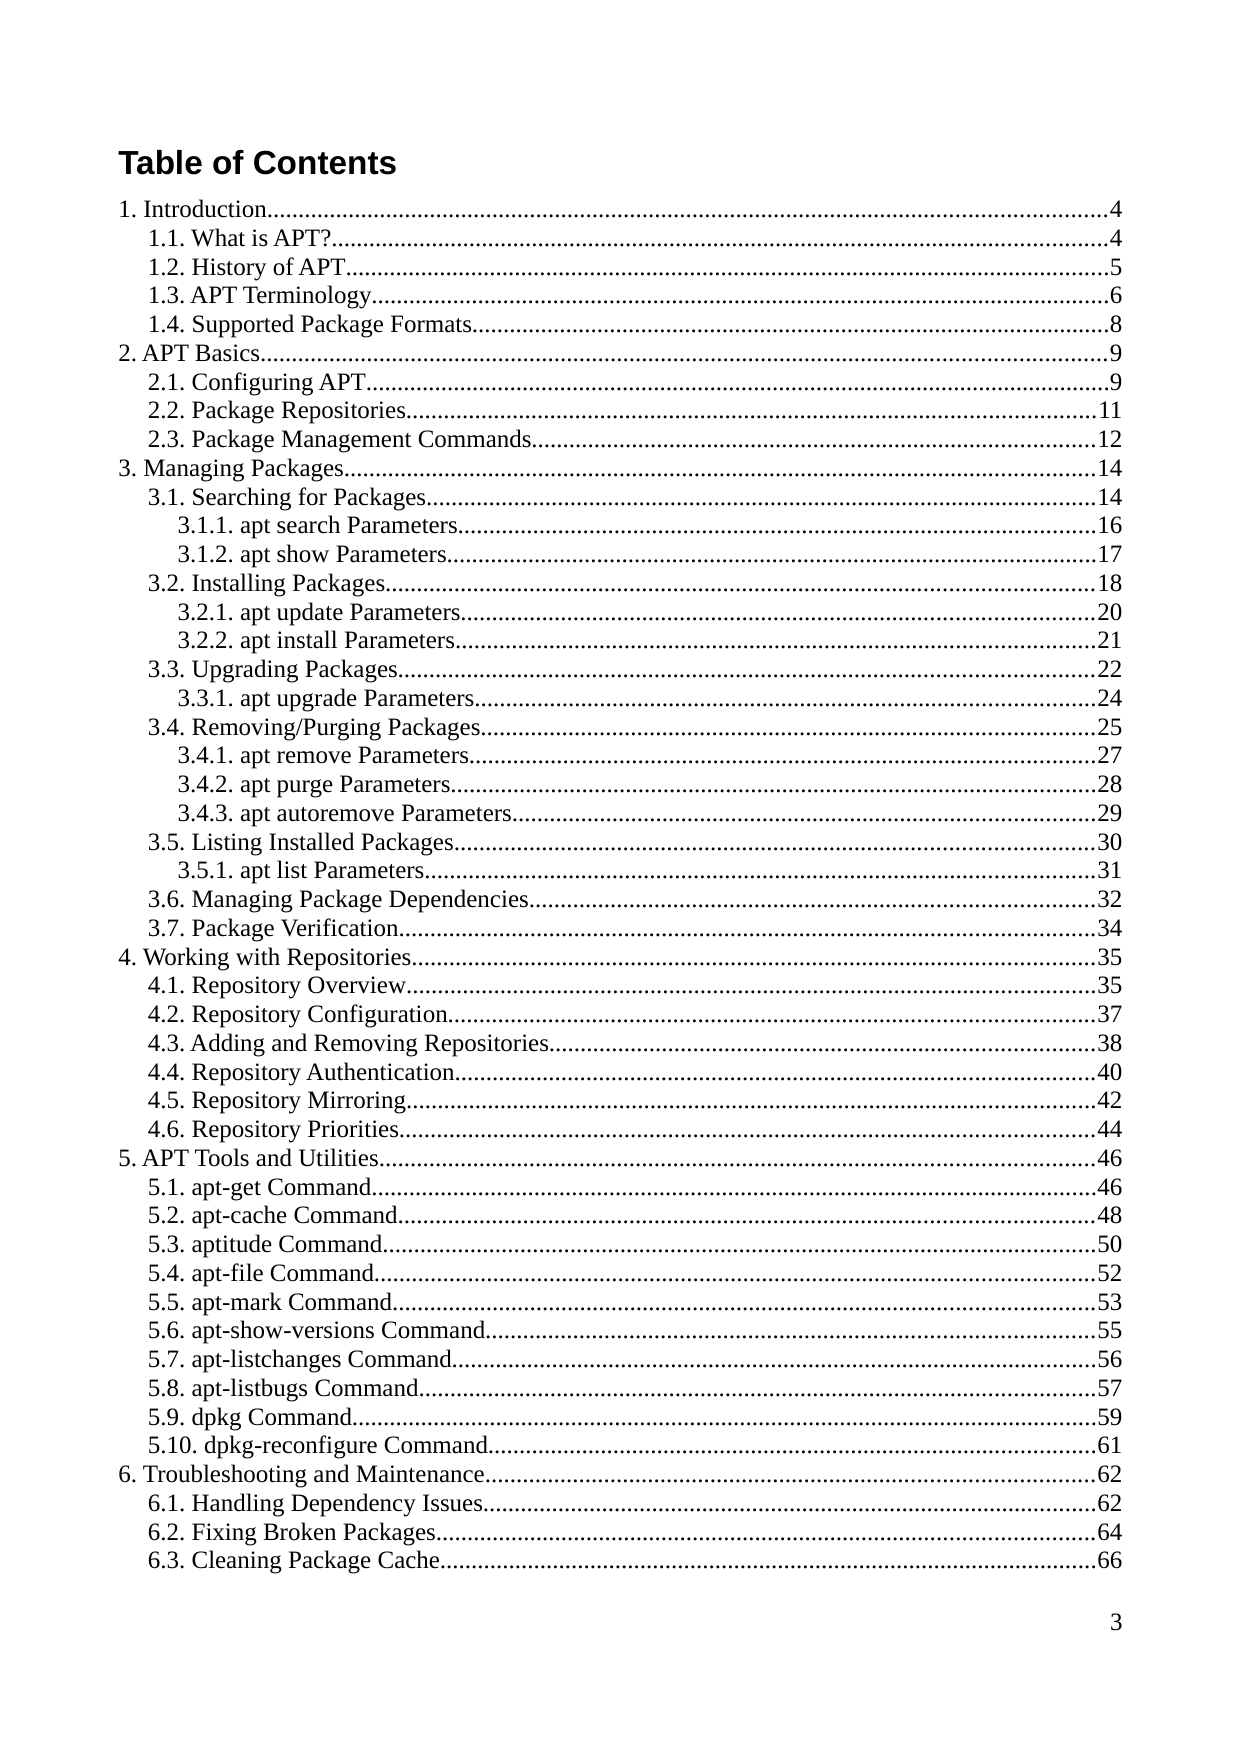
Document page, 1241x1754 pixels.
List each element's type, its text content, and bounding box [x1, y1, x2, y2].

subtitle Table of Contents [118, 143, 1122, 182]
text 1. Introduction 4 [118, 194, 1122, 223]
text 6.3. Cleaning Package Cache 66 [148, 1545, 1122, 1574]
text 1.4. Supported Package Formats 8 [148, 309, 1122, 338]
text 5.4. apt-file Command 52 [148, 1258, 1122, 1287]
text 3.4. Removing/Purging Packages 25 [148, 712, 1122, 740]
text 5.1. apt-get Command 46 [148, 1172, 1122, 1200]
text 6. Troubleshooting and Maintenance 62 [118, 1459, 1122, 1488]
text 6.1. Handling Dependency Issues 62 [148, 1488, 1122, 1517]
text 3.3. Upgrading Packages 22 [148, 654, 1122, 683]
text 5.5. apt-mark Command 53 [148, 1287, 1122, 1315]
text 3.2. Installing Packages 18 [148, 568, 1122, 597]
text 5.10. dpkg-reconfigure Command 61 [148, 1430, 1122, 1459]
text 4.6. Repository Priorities 44 [148, 1114, 1122, 1143]
text 4.5. Repository Mirroring 42 [148, 1085, 1122, 1114]
text 3.1. Searching for Packages 14 [148, 482, 1122, 510]
text 3. Managing Packages 14 [118, 453, 1122, 482]
text 5.9. dpkg Command 59 [148, 1402, 1122, 1430]
text 3.3.1. apt upgrade Parameters 24 [177, 683, 1122, 712]
text 3.5.1. apt list Parameters 31 [177, 855, 1122, 884]
text 4. Working with Repositories 35 [118, 942, 1122, 970]
text 1.2. History of APT 5 [148, 252, 1122, 280]
text 3.7. Package Verification 34 [148, 913, 1122, 942]
text 6.2. Fixing Broken Packages 64 [148, 1517, 1122, 1545]
text 5.2. apt-cache Command 48 [148, 1200, 1122, 1229]
text 2.1. Configuring APT 9 [148, 367, 1122, 395]
text 3.4.3. apt autoremove Parameters 29 [177, 798, 1122, 827]
text 4.3. Adding and Removing Repositories 38 [148, 1028, 1122, 1057]
text 5.6. apt-show-versions Command 55 [148, 1315, 1122, 1344]
text 3.2.1. apt update Parameters 20 [177, 597, 1122, 625]
text 5.3. aptitude Command 50 [148, 1229, 1122, 1258]
text 2.2. Package Repositories 11 [148, 395, 1122, 424]
text 3.5. Listing Installed Packages 30 [148, 827, 1122, 855]
text 5. APT Tools and Utilities 46 [118, 1143, 1122, 1172]
text 3.6. Managing Package Dependencies 32 [148, 884, 1122, 913]
text 4.2. Repository Configuration 37 [148, 999, 1122, 1028]
text 4.1. Repository Overview 35 [148, 970, 1122, 999]
text 3.4.1. apt remove Parameters 27 [177, 740, 1122, 769]
text 3.1.2. apt show Parameters 17 [177, 539, 1122, 568]
text 3.4.2. apt purge Parameters 28 [177, 769, 1122, 798]
text 3.1.1. apt search Parameters 16 [177, 510, 1122, 539]
text 2. APT Basics 9 [118, 338, 1122, 367]
text 2.3. Package Management Commands 12 [148, 424, 1122, 453]
text 1.1. What is APT? 4 [148, 223, 1122, 252]
text 5.8. apt-listbugs Command 57 [148, 1373, 1122, 1402]
text 4.4. Repository Authentication 40 [148, 1057, 1122, 1085]
text 1.3. APT Terminology 6 [148, 280, 1122, 309]
text 3.2.2. apt install Parameters 21 [177, 625, 1122, 654]
text 5.7. apt-listchanges Command 56 [148, 1344, 1122, 1373]
